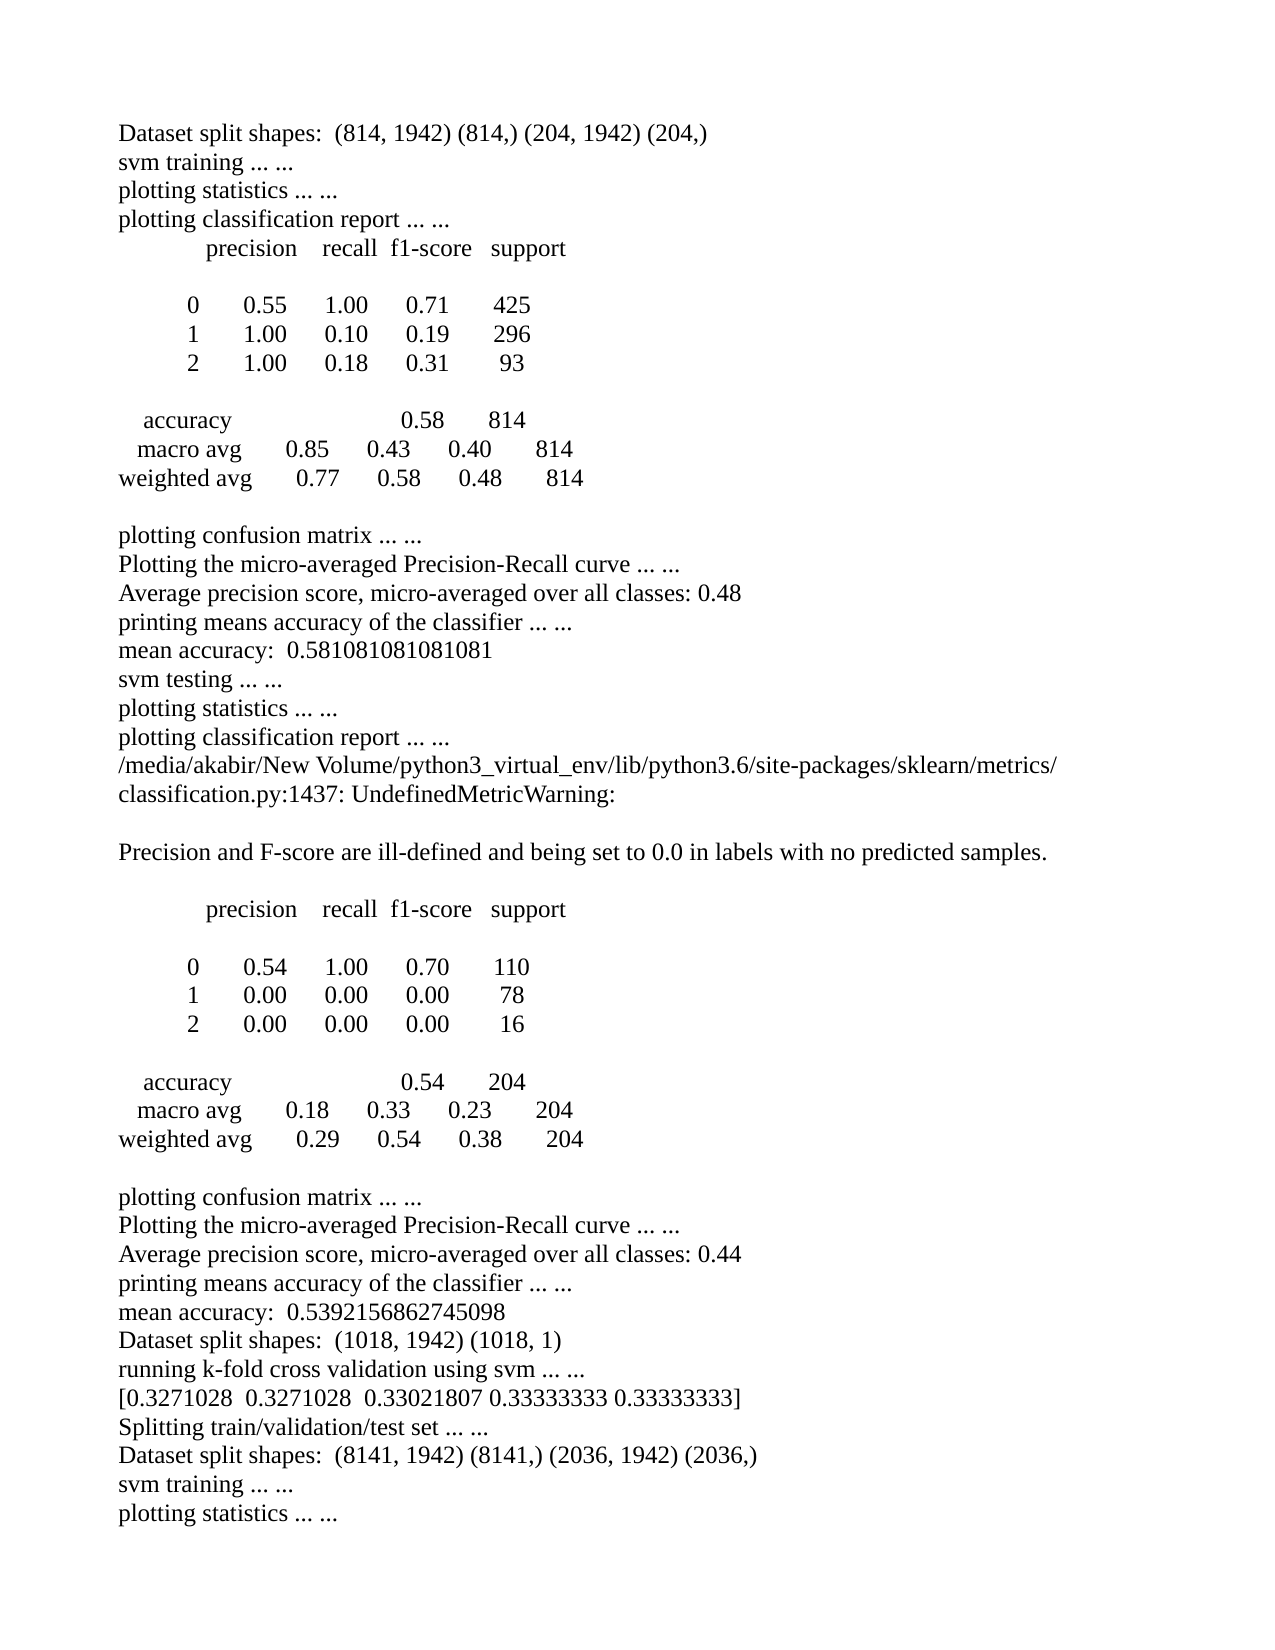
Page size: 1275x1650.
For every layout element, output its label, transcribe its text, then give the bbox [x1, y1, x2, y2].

text Precision and F-score are ill-defined and being set to 0.0 in labels with no predicted samples. [118, 837, 1157, 866]
text running k-fold cross validation using svm ... ... [118, 1354, 1157, 1383]
text svm training ... ... [118, 147, 1157, 176]
text plotting statistics ... ... [118, 693, 1157, 722]
text 0 0.55 1.00 0.71 425 [118, 291, 1157, 319]
text weighted avg 0.29 0.54 0.38 204 [118, 1124, 1157, 1153]
text precision recall f1-score support [118, 894, 1157, 923]
text plotting confusion matrix ... ... [118, 521, 1157, 549]
text accuracy 0.58 814 [118, 406, 1157, 434]
text 0 0.54 1.00 0.70 110 [118, 952, 1157, 981]
text Average precision score, micro-averaged over all classes: 0.48 [118, 578, 1157, 607]
text mean accuracy: 0.5392156862745098 [118, 1297, 1157, 1326]
text svm testing ... ... [118, 664, 1157, 693]
text Dataset split shapes: (8141, 1942) (8141,) (2036, 1942) (2036,) [118, 1441, 1157, 1469]
text 1 1.00 0.10 0.19 296 [118, 319, 1157, 348]
text printing means accuracy of the classifier ... ... [118, 1268, 1157, 1297]
text Plotting the micro-averaged Precision-Recall curve ... ... [118, 1211, 1157, 1239]
text printing means accuracy of the classifier ... ... [118, 607, 1157, 636]
text Dataset split shapes: (1018, 1942) (1018, 1) [118, 1326, 1157, 1354]
text macro avg 0.85 0.43 0.40 814 [118, 434, 1157, 463]
text svm training ... ... [118, 1469, 1157, 1498]
text weighted avg 0.77 0.58 0.48 814 [118, 463, 1157, 492]
text plotting classification report ... ... [118, 204, 1157, 233]
text /media/akabir/New Volume/python3_virtual_env/lib/python3.6/site-packages/sklearn/metrics/classification.py:1437: UndefinedMetricWarning: [118, 751, 1157, 808]
text accuracy 0.54 204 [118, 1067, 1157, 1096]
text Average precision score, micro-averaged over all classes: 0.44 [118, 1239, 1157, 1268]
text 1 0.00 0.00 0.00 78 [118, 981, 1157, 1009]
text macro avg 0.18 0.33 0.23 204 [118, 1096, 1157, 1124]
text mean accuracy: 0.581081081081081 [118, 636, 1157, 664]
text Dataset split shapes: (814, 1942) (814,) (204, 1942) (204,) [118, 118, 1157, 147]
text [0.3271028 0.3271028 0.33021807 0.33333333 0.33333333] [118, 1383, 1157, 1412]
text plotting statistics ... ... [118, 1498, 1157, 1527]
text 2 0.00 0.00 0.00 16 [118, 1009, 1157, 1038]
text Splitting train/validation/test set ... ... [118, 1412, 1157, 1441]
text Plotting the micro-averaged Precision-Recall curve ... ... [118, 549, 1157, 578]
text precision recall f1-score support [118, 233, 1157, 262]
text plotting statistics ... ... [118, 176, 1157, 204]
text 2 1.00 0.18 0.31 93 [118, 348, 1157, 377]
text plotting confusion matrix ... ... [118, 1182, 1157, 1211]
text plotting classification report ... ... [118, 722, 1157, 751]
